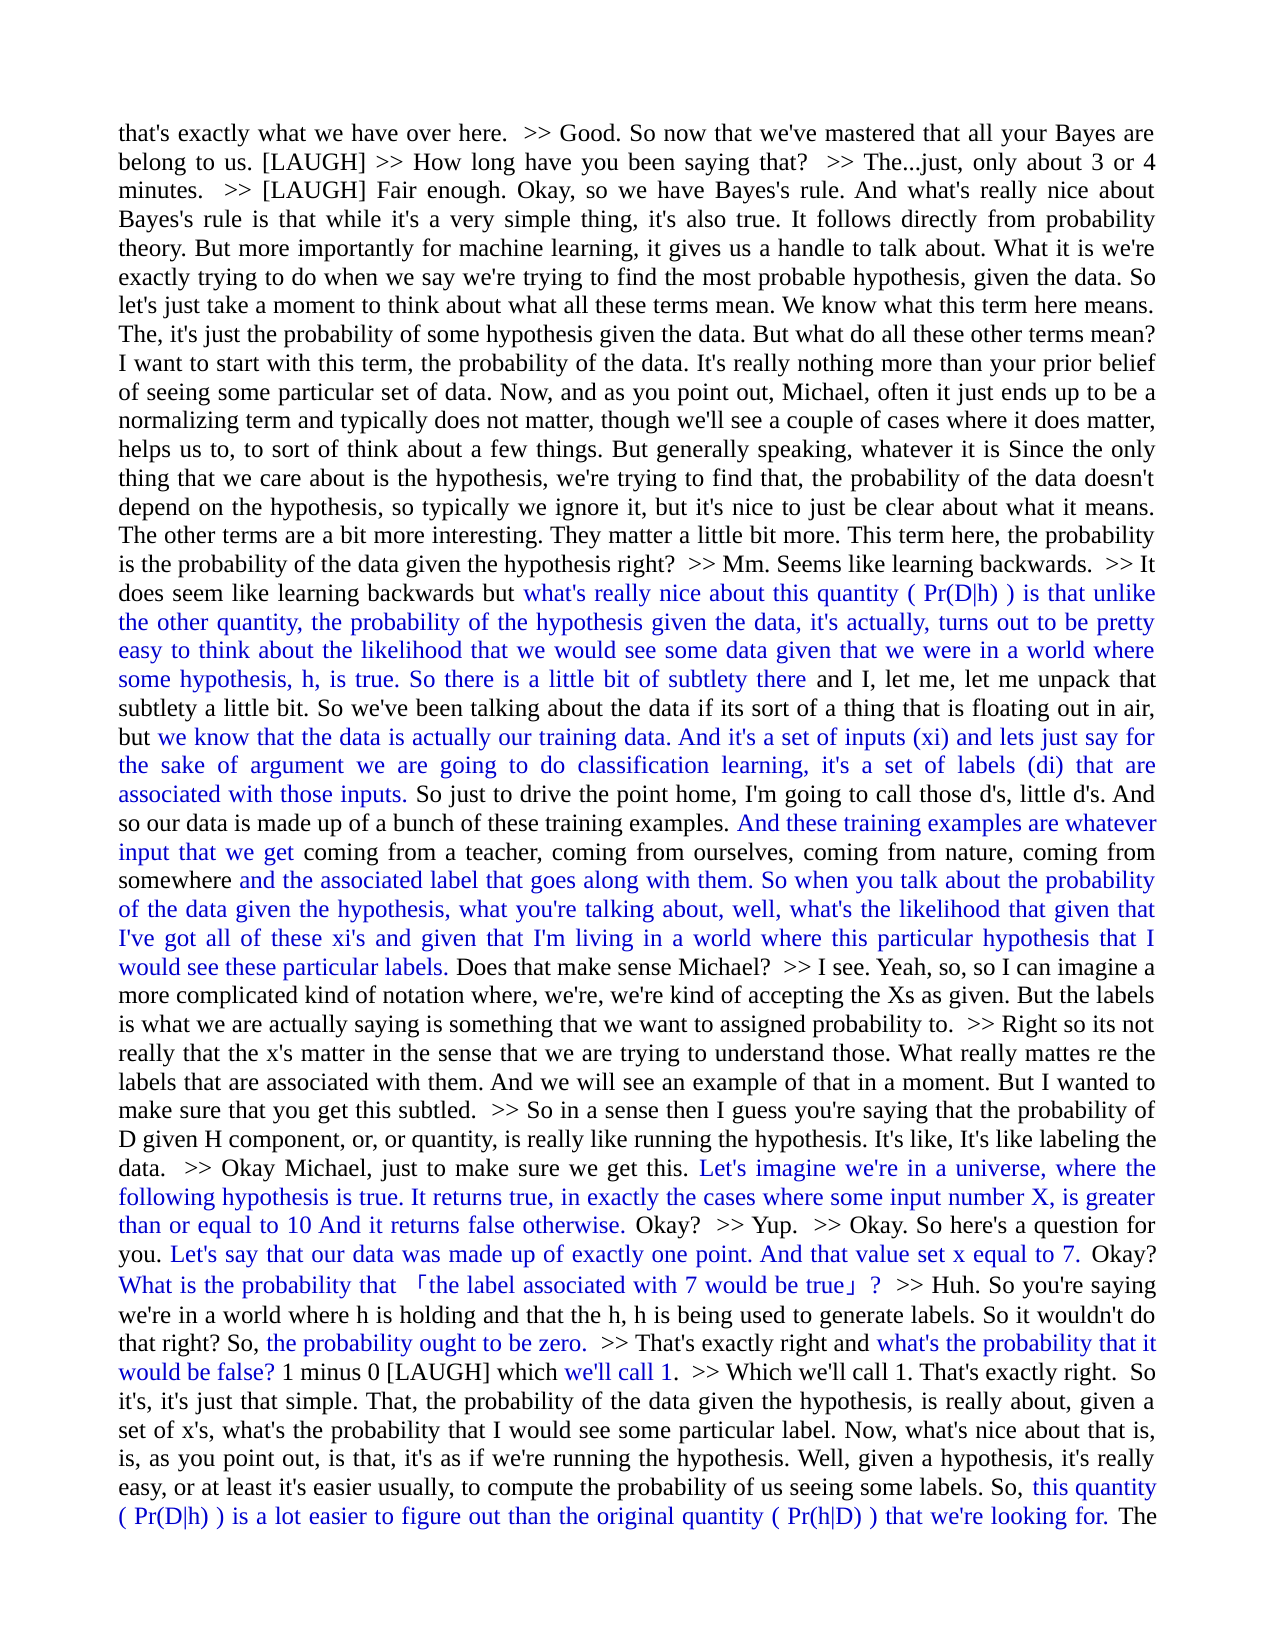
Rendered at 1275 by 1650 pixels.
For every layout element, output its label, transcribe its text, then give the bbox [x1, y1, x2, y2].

text that's exactly what we have over here. >> Good. So now that we've mastered that all your Bayes are belong to us. [LAUGH] >> How long have you been saying that? >> The...just, only about 3 or 4 minutes. >> [LAUGH] Fair enough. Okay, so we have Bayes's rule. And what's really nice about Bayes's rule is that while it's a very simple thing, it's also true. It follows directly from probability theory. But more importantly for machine learning, it gives us a handle to talk about. What it is we're exactly trying to do when we say we're trying to find the most probable hypothesis, given the data. So let's just take a moment to think about what all these terms mean. We know what this term here means. The, it's just the probability of some hypothesis given the data. But what do all these other terms mean? I want to start with this term, the probability of the data. It's really nothing more than your prior belief of seeing some particular set of data. Now, and as you point out, Michael, often it just ends up to be a normalizing term and typically does not matter, though we'll see a couple of cases where it does matter, helps us to, to sort of think about a few things. But generally speaking, whatever it is Since the only thing that we care about is the hypothesis, we're trying to find that, the probability of the data doesn't depend on the hypothesis, so typically we ignore it, but it's nice to just be clear about what it means. The other terms are a bit more interesting. They matter a little bit more. This term here, the probability is the probability of the data given the hypothesis right? >> Mm. Seems like learning backwards. >> It does seem like learning backwards but what's really nice about this quantity ( Pr(D|h) ) is that unlike the other quantity, the probability of the hypothesis given the data, it's actually, turns out to be pretty easy to think about the likelihood that we would see some data given that we were in a world where some hypothesis, h, is true. So there is a little bit of subtlety there and I, let me, let me unpack that subtlety a little bit. So we've been talking about the data if its sort of a thing that is floating out in air, but we know that the data is actually our training data. And it's a set of inputs (xi) and lets just say for the sake of argument we are going to do classification learning, it's a set of labels (di) that are associated with those inputs. So just to drive the point home, I'm going to call those d's, little d's. And so our data is made up of a bunch of these training examples. And these training examples are whatever input that we get coming from a teacher, coming from ourselves, coming from nature, coming from somewhere and the associated label that goes along with them. So when you talk about the probability of the data given the hypothesis, what you're talking about, well, what's the likelihood that given that I've got all of these xi's and given that I'm living in a world where this particular hypothesis that I would see these particular labels. Does that make sense Michael? >> I see. Yeah, so, so I can imagine a more complicated kind of notation where, we're, we're kind of accepting the Xs as given. But the labels is what we are actually saying is something that we want to assigned probability to. >> Right so its not really that the x's matter in the sense that we are trying to understand those. What really mattes re the labels that are associated with them. And we will see an example of that in a moment. But I wanted to make sure that you get this subtled. >> So in a sense then I guess you're saying that the probability of D given H component, or, or quantity, is really like running the hypothesis. It's like, It's like labeling the data. >> Okay Michael, just to make sure we get this. Let's imagine we're in a universe, where the following hypothesis is true. It returns true, in exactly the cases where some input number X, is greater than or equal to 10 And it returns false otherwise. Okay? >> Yup. >> Okay. So here's a question for you. Let's say that our data was made up of exactly one point. And that value set x equal to 7. Okay? What is the probability that 「the label associated with 7 would be true」? >> Huh. So you're saying we're in a world where h is holding and that the h, h is being used to generate labels. So it wouldn't do that right? So, the probability ought to be zero. >> That's exactly right and what's the probability that it would be false? 1 minus 0 [LAUGH] which we'll call 1. >> Which we'll call 1. That's exactly right. So it's, it's just that simple. That, the probability of the data given the hypothesis, is really about, given a set of x's, what's the probability that I would see some particular label. Now, what's nice about that is, is, as you point out, is that, it's as if we're running the hypothesis. Well, given a hypothesis, it's really easy, or at least it's easier usually, to compute the probability of us seeing some labels. So, this quantity ( Pr(D|h) ) is a lot easier to figure out than the original quantity ( Pr(h|D) ) that we're looking for. The [118, 118, 1157, 1530]
